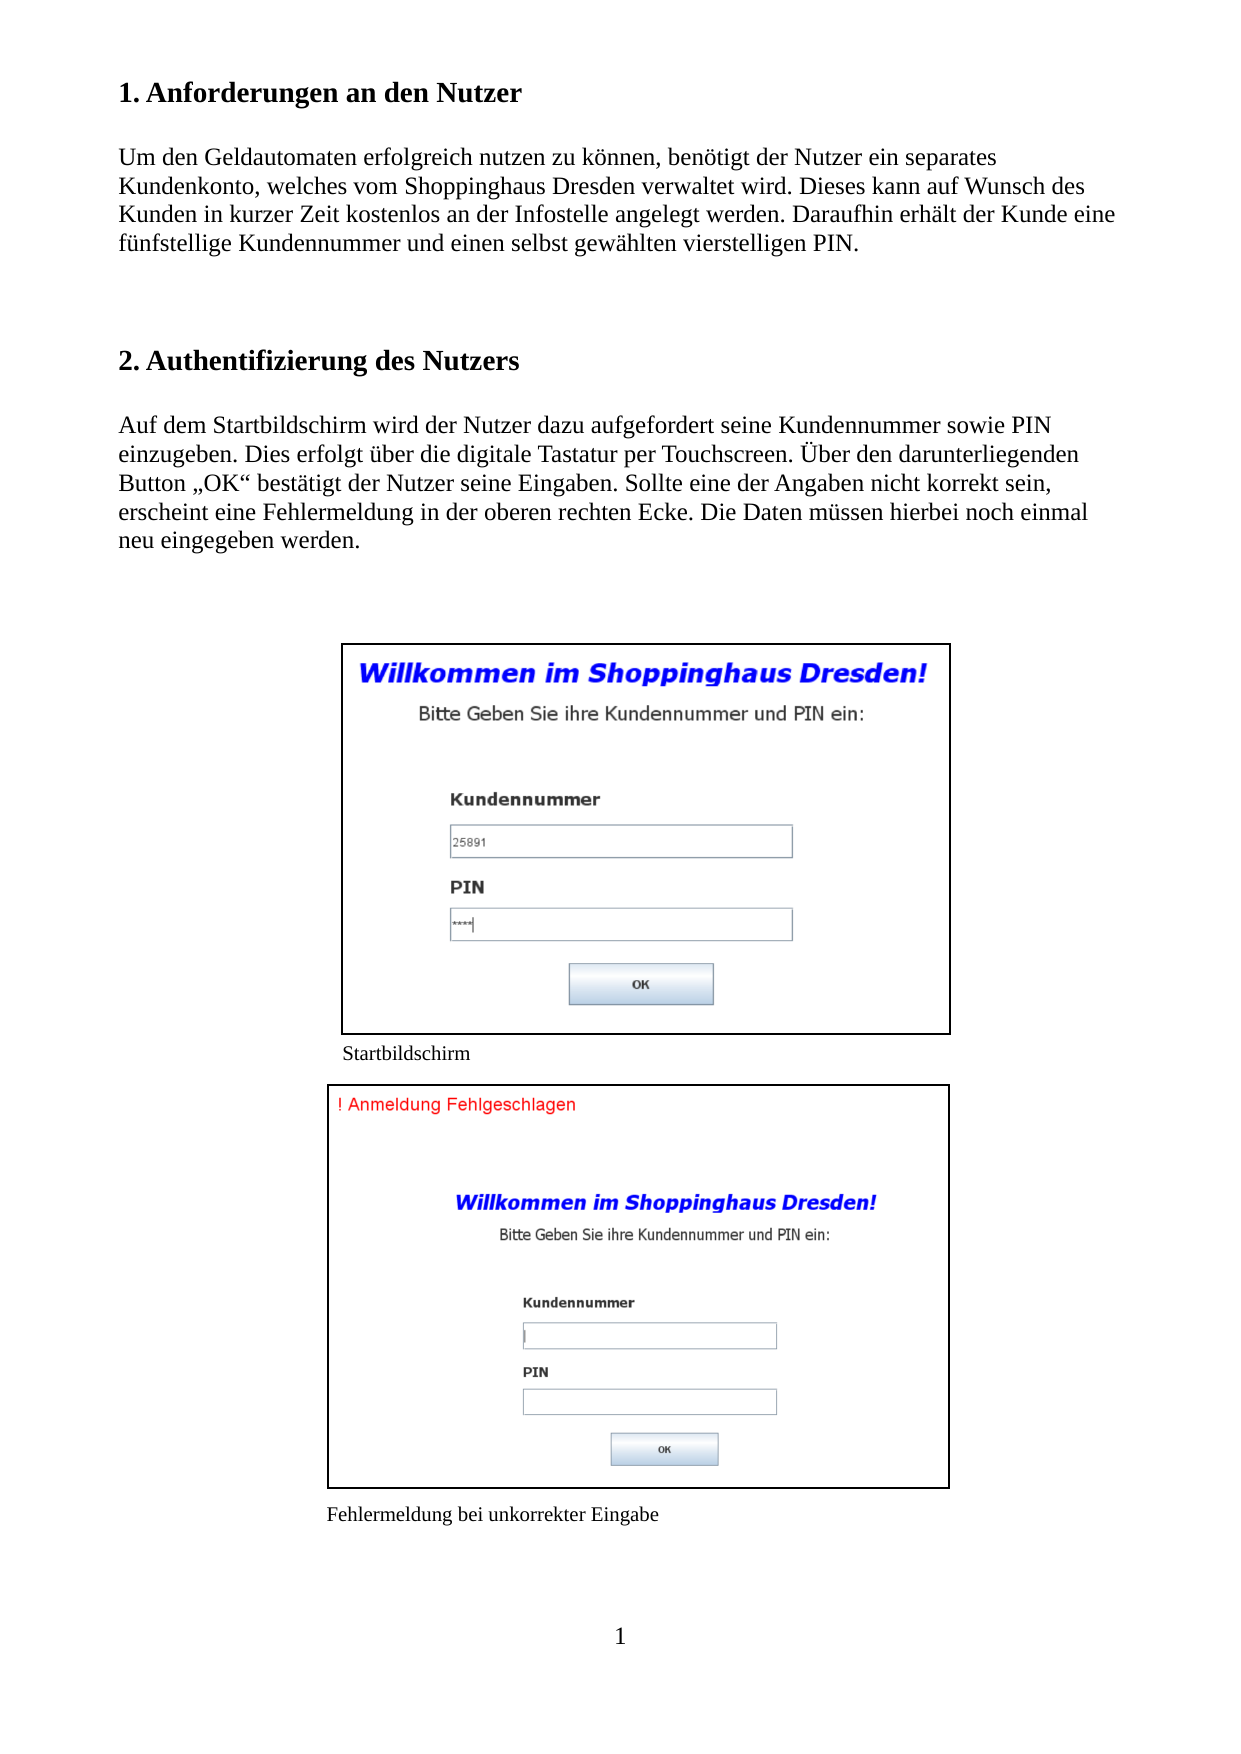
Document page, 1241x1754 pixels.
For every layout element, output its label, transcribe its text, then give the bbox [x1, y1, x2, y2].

text Startbildschirm [118, 1041, 1122, 1065]
text 2. Authentifizierung des Nutzers [118, 343, 1122, 377]
text Auf dem Startbildschirm wird der Nutzer dazu aufgefordert seine Kundennummer sowie PIN einzugeben. Dies erfolgt über die digitale Tastatur per Touchscreen. Über den darunterliegenden Button „OK“ bestätigt der Nutzer seine Eingaben. Sollte eine der Angaben nicht korrekt sein, erscheint eine Fehlermeldung in der oberen rechten Ecke. Die Daten müssen hierbei noch einmal neu eingegeben werden. [118, 410, 1122, 554]
picture [343, 645, 949, 1012]
picture [331, 1091, 927, 1474]
text Um den Geldautomaten erfolgreich nutzen zu können, benötigt der Nutzer ein separates Kundenkonto, welches vom Shoppinghaus Dresden verwaltet wird. Dieses kann auf Wunsch des Kunden in kurzer Zeit kostenlos an der Infostelle angelegt werden. Daraufhin erhält der Kunde eine fünfstellige Kundennummer und einen selbst gewählten vierstelligen PIN. [118, 142, 1122, 257]
text Fehlermeldung bei unkorrekter Eingabe [118, 1502, 1122, 1526]
text 1. Anforderungen an den Nutzer [118, 75, 1122, 108]
